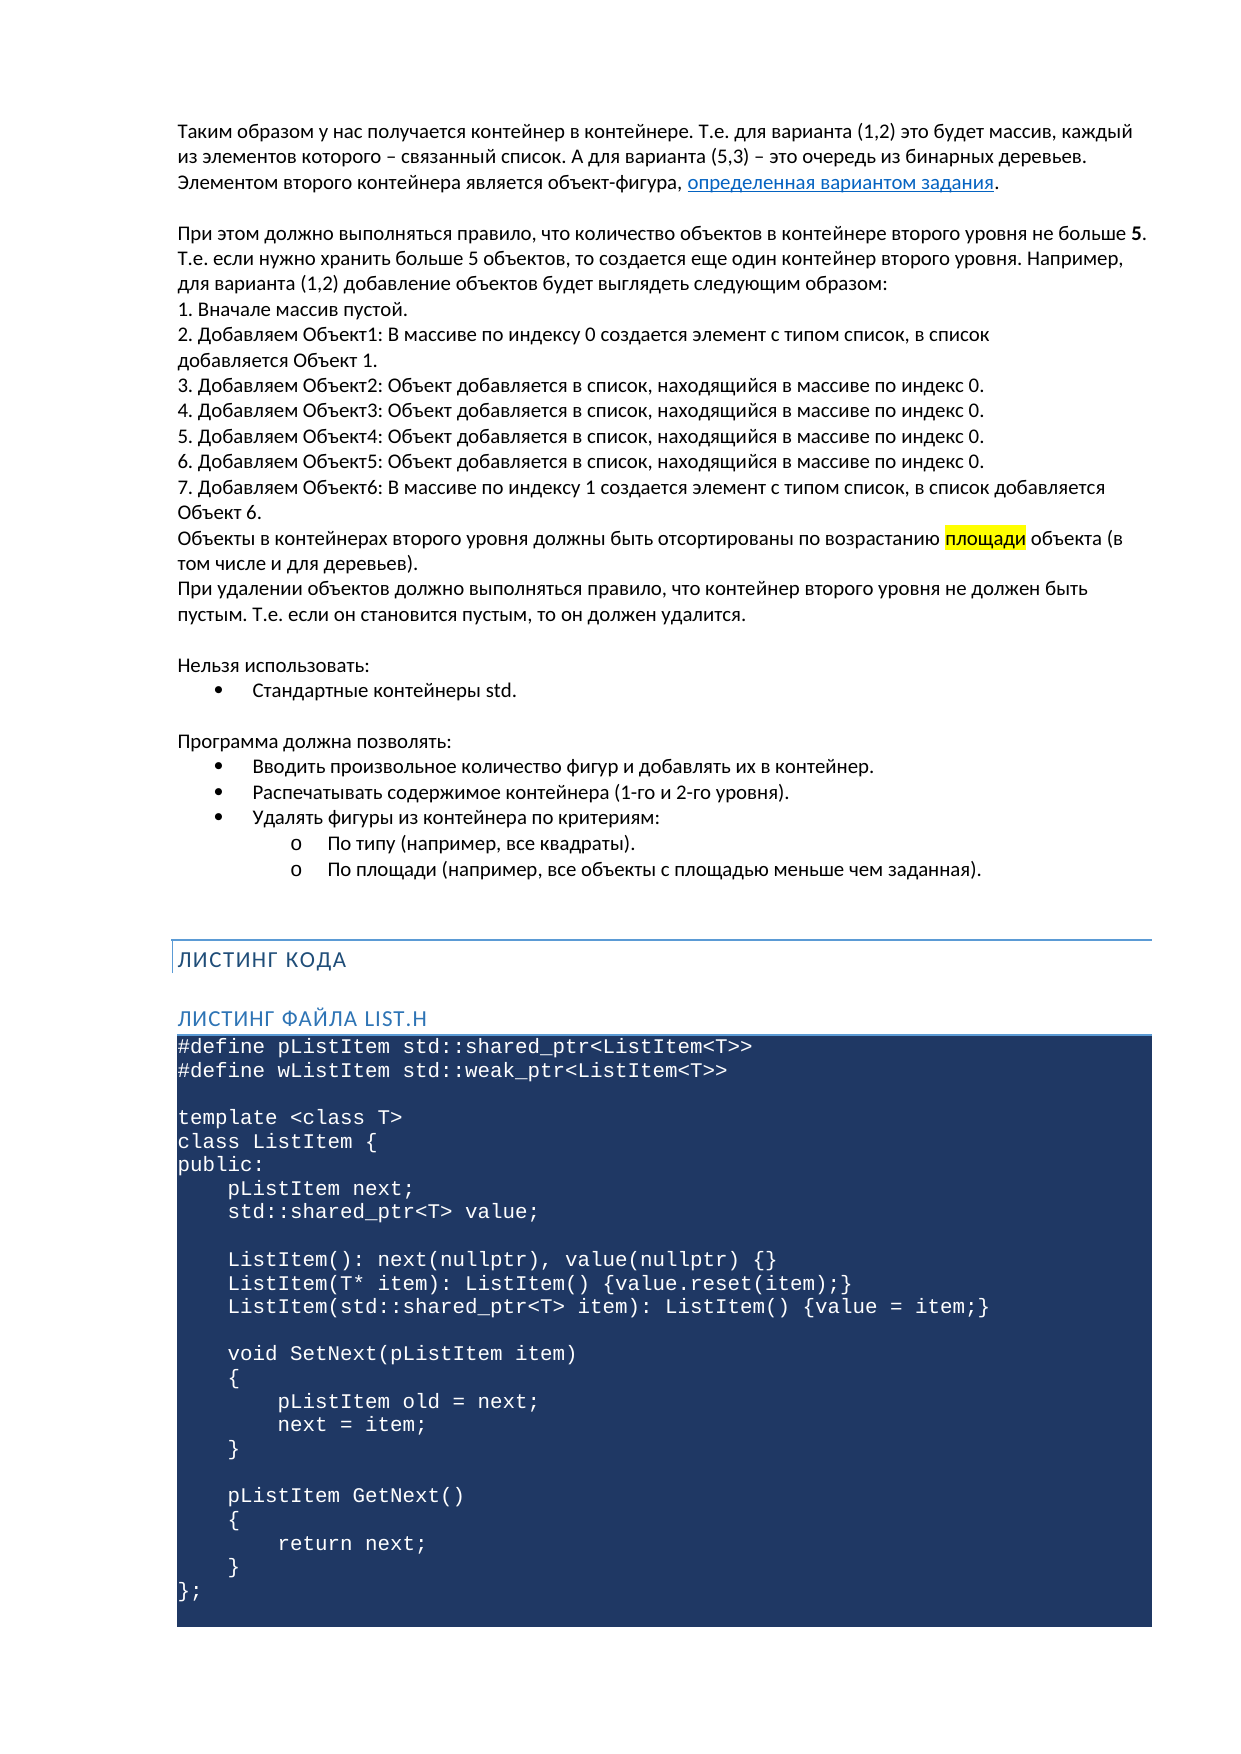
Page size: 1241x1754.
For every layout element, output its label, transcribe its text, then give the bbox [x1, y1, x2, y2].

text ListItem(T* item): ListItem() {value.reset(item);} [177, 1272, 1152, 1296]
list Удалять фигуры из контейнера по критериям: [215, 804, 1152, 830]
text } [177, 1438, 1152, 1462]
text pListItem next; [177, 1178, 1152, 1202]
text 7. Добавляем Объект6: В массиве по индексу 1 создается элемент с типом список, в список добавляется Объект 6. [177, 474, 1152, 525]
list По площади (например, все объекты с площадью меньше чем заданная). [290, 856, 1152, 883]
list Вводить произвольное количество фигур и добавлять их в контейнер. [215, 753, 1152, 779]
text public: [177, 1154, 1152, 1178]
text { [177, 1367, 1152, 1391]
text Элементом второго контейнера является объект-фигура, определенная вариантом задания. [177, 169, 1152, 194]
text #define wListItem std::weak_ptr<ListItem<T>> [177, 1060, 1152, 1083]
text pListItem old = next; [177, 1391, 1152, 1414]
text При удалении объектов должно выполняться правило, что контейнер второго уровня не должен быть пустым. Т.е. если он становится пустым, то он должен удалится. [177, 576, 1152, 626]
text pListItem GetNext() [177, 1485, 1152, 1509]
text ListItem(): next(nullptr), value(nullptr) {} [177, 1249, 1152, 1272]
text Программа должна позволять: [177, 728, 1152, 753]
text ListItem(std::shared_ptr<T> item): ListItem() {value = item;} [177, 1296, 1152, 1320]
text class ListItem { [177, 1131, 1152, 1154]
text Объекты в контейнерах второго уровня должны быть отсортированы по возрастанию площади объекта (в том числе и для деревьев). [177, 525, 1152, 576]
subtitle Листинг файла List.h [177, 1004, 1152, 1034]
text Нельзя использовать: [177, 652, 1152, 677]
text std::shared_ptr<T> value; [177, 1202, 1152, 1225]
text void SetNext(pListItem item) [177, 1343, 1152, 1367]
text добавляется Объект 1. [177, 347, 1152, 372]
text При этом должно выполняться правило, что количество объектов в контейнере второго уровня не больше 5. Т.е. если нужно хранить больше 5 объектов, то создается еще один контейнер второго уровня. Например, для варианта (1,2) добавление объектов будет выглядеть следующим образом: [177, 220, 1152, 296]
list По типу (например, все квадраты). [290, 830, 1152, 856]
text } [177, 1556, 1152, 1580]
list Стандартные контейнеры std. [215, 677, 1152, 703]
text #define pListItem std::shared_ptr<ListItem<T>> [177, 1036, 1152, 1060]
list Распечатывать содержимое контейнера (1-го и 2-го уровня). [215, 779, 1152, 804]
text return next; [177, 1533, 1152, 1556]
text 1. Вначале массив пустой. [177, 296, 1152, 321]
text 3. Добавляем Объект2: Объект добавляется в список, находящийся в массиве по индекс 0. [177, 372, 1152, 398]
subtitle Листинг кода [173, 941, 1152, 973]
text next = item; [177, 1414, 1152, 1438]
text }; [177, 1580, 1152, 1603]
text 4. Добавляем Объект3: Объект добавляется в список, находящийся в массиве по индекс 0. [177, 398, 1152, 423]
text Таким образом у нас получается контейнер в контейнере. Т.е. для варианта (1,2) это будет массив, каждый из элементов которого – связанный список. А для варианта (5,3) – это очередь из бинарных деревьев. [177, 118, 1152, 169]
text { [177, 1509, 1152, 1533]
text template <class T> [177, 1107, 1152, 1131]
text 5. Добавляем Объект4: Объект добавляется в список, находящийся в массиве по индекс 0. 6. Добавляем Объект5: Объект добавляется в список, находящийся в массиве по индекс 0. [177, 423, 1152, 474]
text 2. Добавляем Объект1: В массиве по индексу 0 создается элемент с типом список, в список [177, 321, 1152, 347]
